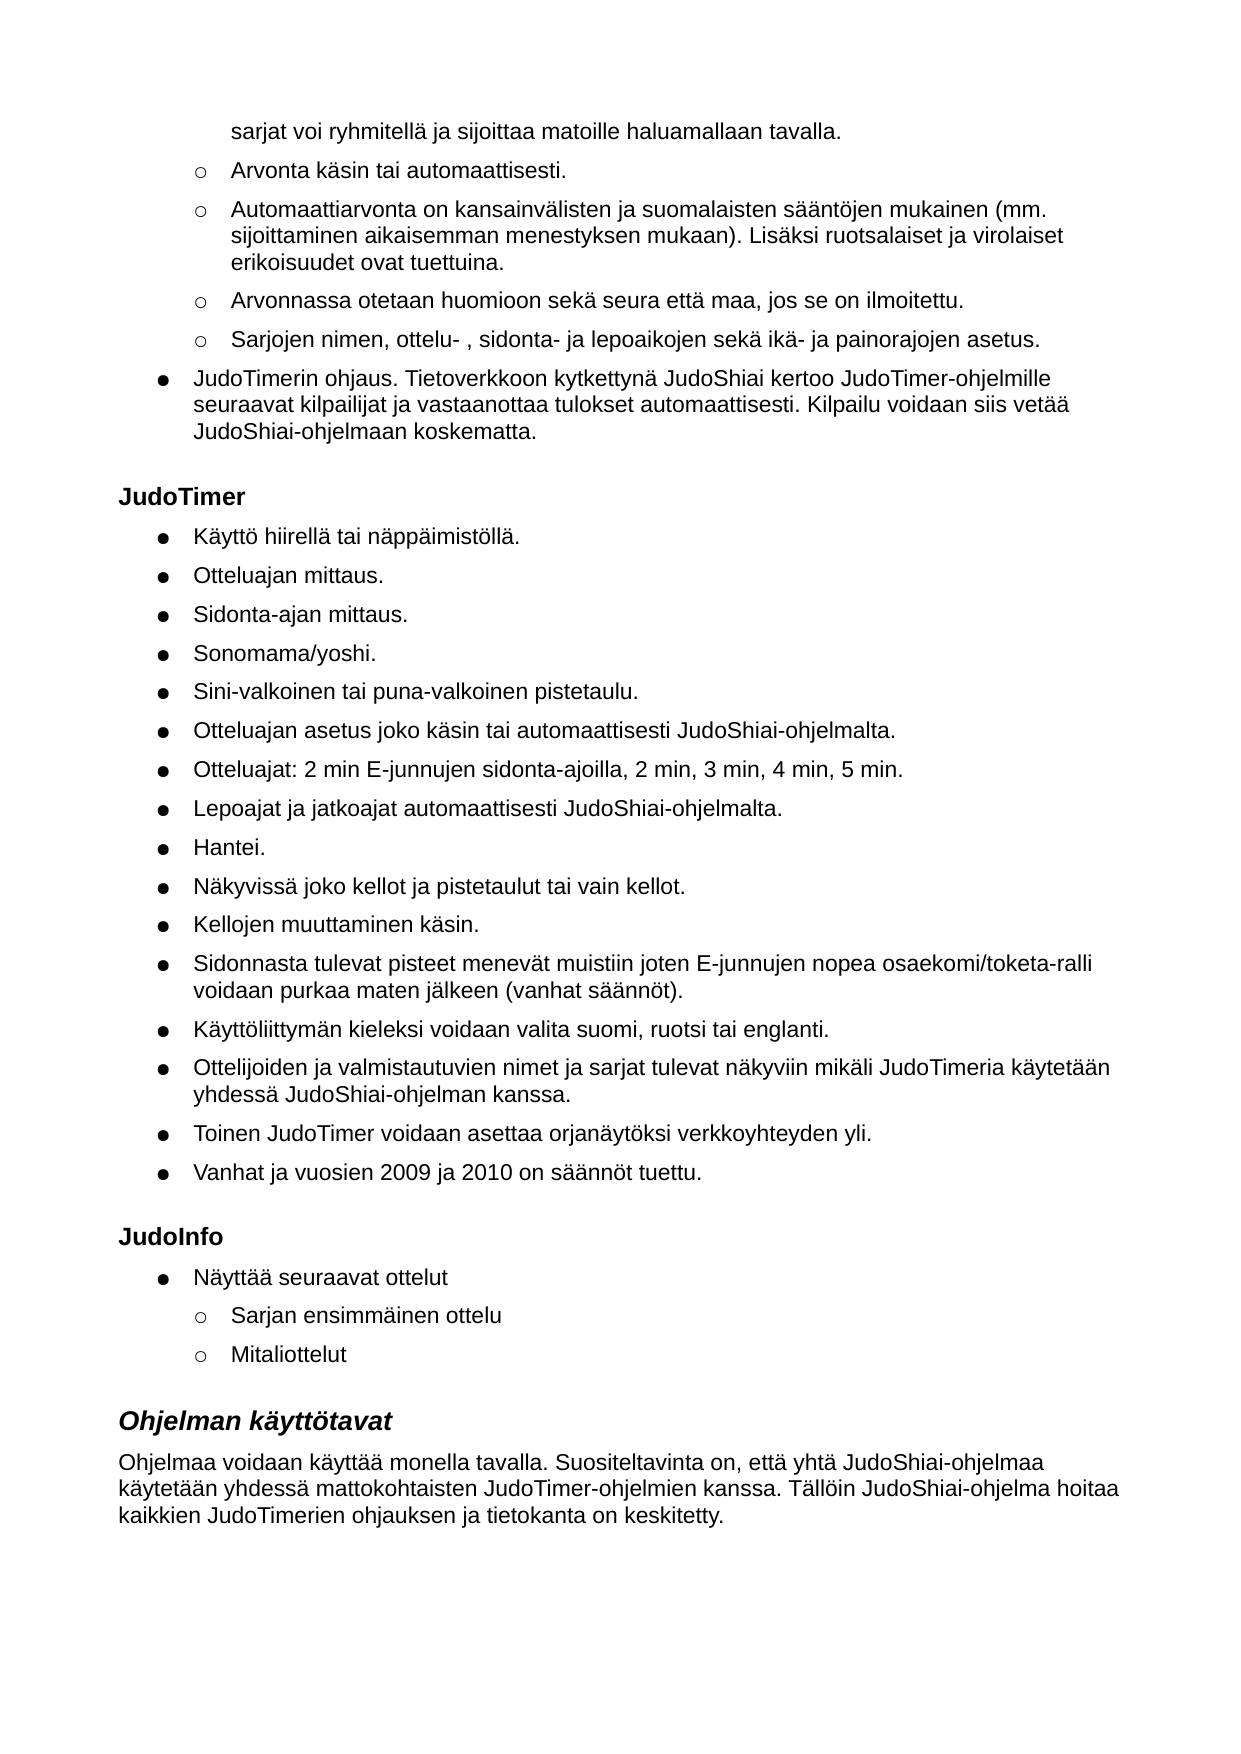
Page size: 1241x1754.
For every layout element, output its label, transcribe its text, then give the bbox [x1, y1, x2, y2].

list Otteluajat: 2 min E-junnujen sidonta-ajoilla, 2 min, 3 min, 4 min, 5 min. [156, 756, 1122, 782]
list Automaattiarvonta on kansainvälisten ja suomalaisten sääntöjen mukainen (mm. sijoittaminen aikaisemman menestyksen mukaan). Lisäksi ruotsalaiset ja virolaiset erikoisuudet ovat tuettuina. [193, 196, 1122, 275]
subtitle JudoInfo [118, 1222, 1122, 1251]
list Hantei. [156, 834, 1122, 860]
list Toinen JudoTimer voidaan asettaa orjanäytöksi verkkoyhteyden yli. [156, 1119, 1122, 1146]
list Sarjan ensimmäinen ottelu [193, 1302, 1122, 1329]
list JudoTimerin ohjaus. Tietoverkkoon kytkettynä JudoShiai kertoo JudoTimer-ohjelmille seuraavat kilpailijat ja vastaanottaa tulokset automaattisesti. Kilpailu voidaan siis vetää JudoShiai-ohjelmaan koskematta. [156, 365, 1122, 444]
list Lepoajat ja jatkoajat automaattisesti JudoShiai-ohjelmalta. [156, 795, 1122, 821]
list Ottelijoiden ja valmistautuvien nimet ja sarjat tulevat näkyviin mikäli JudoTimeria käytetään yhdessä JudoShiai-ohjelman kanssa. [156, 1054, 1122, 1107]
list Sini-valkoinen tai puna-valkoinen pistetaulu. [156, 678, 1122, 705]
subtitle Ohjelman käyttötavat [118, 1405, 1122, 1436]
list Näyttää seuraavat ottelut [156, 1263, 1122, 1290]
text Ohjelmaa voidaan käyttää monella tavalla. Suositeltavinta on, että yhtä JudoShiai-ohjelmaa käytetään yhdessä mattokohtaisten JudoTimer-ohjelmien kanssa. Tällöin JudoShiai-ohjelma hoitaa kaikkien JudoTimerien ohjauksen ja tietokanta on keskitetty. [118, 1449, 1122, 1528]
list Arvonnassa otetaan huomioon sekä seura että maa, jos se on ilmoitettu. [193, 287, 1122, 314]
list Otteluajan mittaus. [156, 562, 1122, 588]
list Otteluajan asetus joko käsin tai automaattisesti JudoShiai-ohjelmalta. [156, 717, 1122, 743]
list Kellojen muuttaminen käsin. [156, 911, 1122, 938]
subtitle JudoTimer [118, 482, 1122, 510]
list Sidonnasta tulevat pisteet menevät muistiin joten E-junnujen nopea osaekomi/toketa-ralli voidaan purkaa maten jälkeen (vanhat säännöt). [156, 950, 1122, 1003]
list Mitaliottelut [193, 1341, 1122, 1368]
list Sarjojen nimen, ottelu- , sidonta- ja lepoaikojen sekä ikä- ja painorajojen asetus. [193, 326, 1122, 353]
list Käyttöliittymän kieleksi voidaan valita suomi, ruotsi tai englanti. [156, 1016, 1122, 1042]
list Sidonta-ajan mittaus. [156, 601, 1122, 627]
list sarjat voi ryhmitellä ja sijoittaa matoille haluamallaan tavalla. [193, 118, 1122, 144]
list Käyttö hiirellä tai näppäimistöllä. [156, 523, 1122, 549]
list Vanhat ja vuosien 2009 ja 2010 on säännöt tuettu. [156, 1158, 1122, 1185]
list Näkyvissä joko kellot ja pistetaulut tai vain kellot. [156, 873, 1122, 899]
list Arvonta käsin tai automaattisesti. [193, 157, 1122, 183]
list Sonomama/yoshi. [156, 639, 1122, 666]
